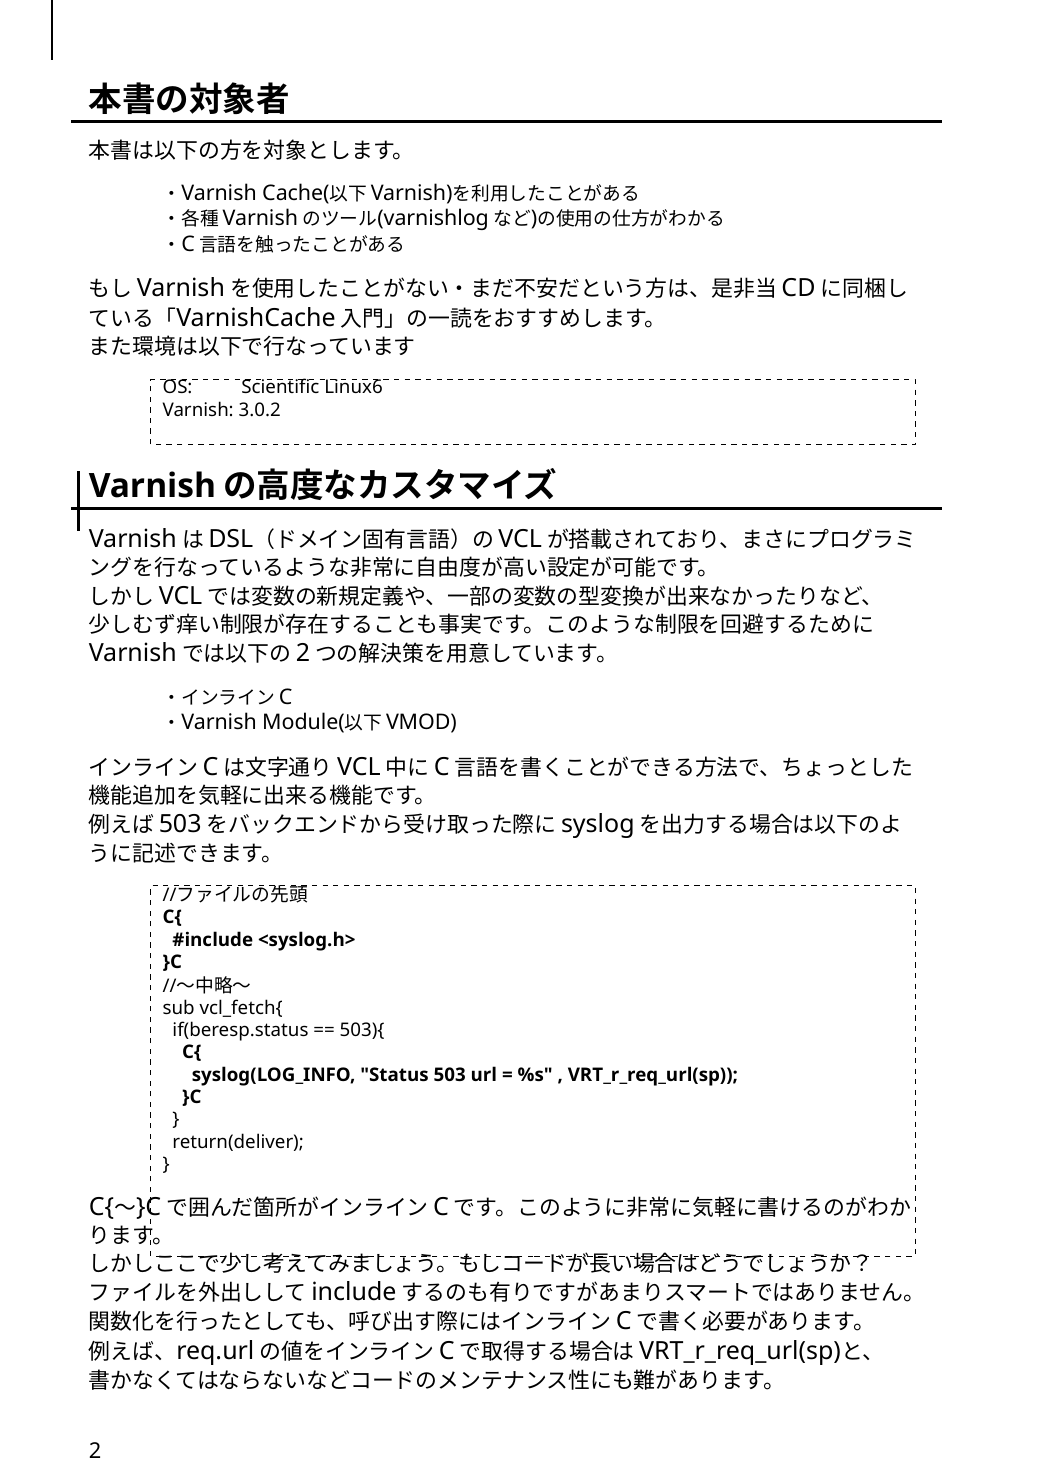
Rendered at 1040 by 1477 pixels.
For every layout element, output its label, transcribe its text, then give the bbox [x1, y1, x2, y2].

text 本書は以下の方を対象とします。 [88, 133, 921, 165]
text ・インラインC ・Varnish Module(以下VMOD) [162, 681, 921, 736]
subtitle 本書の対象者 [88, 72, 921, 120]
text //ファイルの先頭 C{ #include <syslog.h> }C //～中略～ sub vcl_fetch{ if(beresp.status == 503){ C{ syslog(LOG_INFO, "Status 503 url = %s" , VRT_r_req_url(sp)); }C } return(deliver); } [162, 880, 921, 1176]
text OS: Scientific Linux6 Varnish: 3.0.2 [162, 373, 921, 421]
text インラインCは文字通りVCL中にC言語を書くことができる方法で、ちょっとした機能追加を気軽に出来る機能です。 例えば503をバックエンドから受け取った際にsyslogを出力する場合は以下のように記述できます。 [88, 748, 921, 867]
subtitle Varnishの高度なカスタマイズ [88, 459, 921, 507]
text C{～}Cで囲んだ箇所がインラインCです。このように非常に気軽に書けるのがわかります。 しかしここで少し考えてみましょう。もしコードが長い場合はどうでしょうか？ ファイルを外出ししてincludeするのも有りですがあまりスマートではありません。関数化を行ったとしても、呼び出す際にはインラインCで書く必要があります。 例えば、req.urlの値をインラインCで取得する場合はVRT_r_req_url(sp)と、 書かなくてはならないなどコードのメンテナンス性にも難があります。 また、他の共有ライブラリにリンクする必要があったりする場合は起動パラメータのcc_commandでリンクしたいモジュールを書いたりする必要があったりします。 そこでもうひとつの解決策がVMODです。 名前の通りモジュールで纏まっており、VCLから使う際もインラインCを書く必要がありません。 例えば標準で配布されているstdというVMODを使いsyslogを出力する際は以下のように行います。 [88, 1188, 921, 1394]
text VarnishはDSL（ドメイン固有言語）のVCLが搭載されており、まさにプログラミングを行なっているような非常に自由度が高い設定が可能です。 しかしVCLでは変数の新規定義や、一部の変数の型変換が出来なかったりなど、 少しむず痒い制限が存在することも事実です。このような制限を回避するためにVarnishでは以下の2つの解決策を用意しています。 [88, 520, 921, 669]
text ・Varnish Cache(以下Varnish)を利用したことがある ・各種Varnishのツール(varnishlogなど)の使用の仕方がわかる ・C言語を触ったことがある [162, 177, 921, 257]
text もしVarnishを使用したことがない・まだ不安だという方は、是非当CDに同梱している「VarnishCache入門」の一読をおすすめします。 また環境は以下で行なっています [88, 270, 921, 361]
